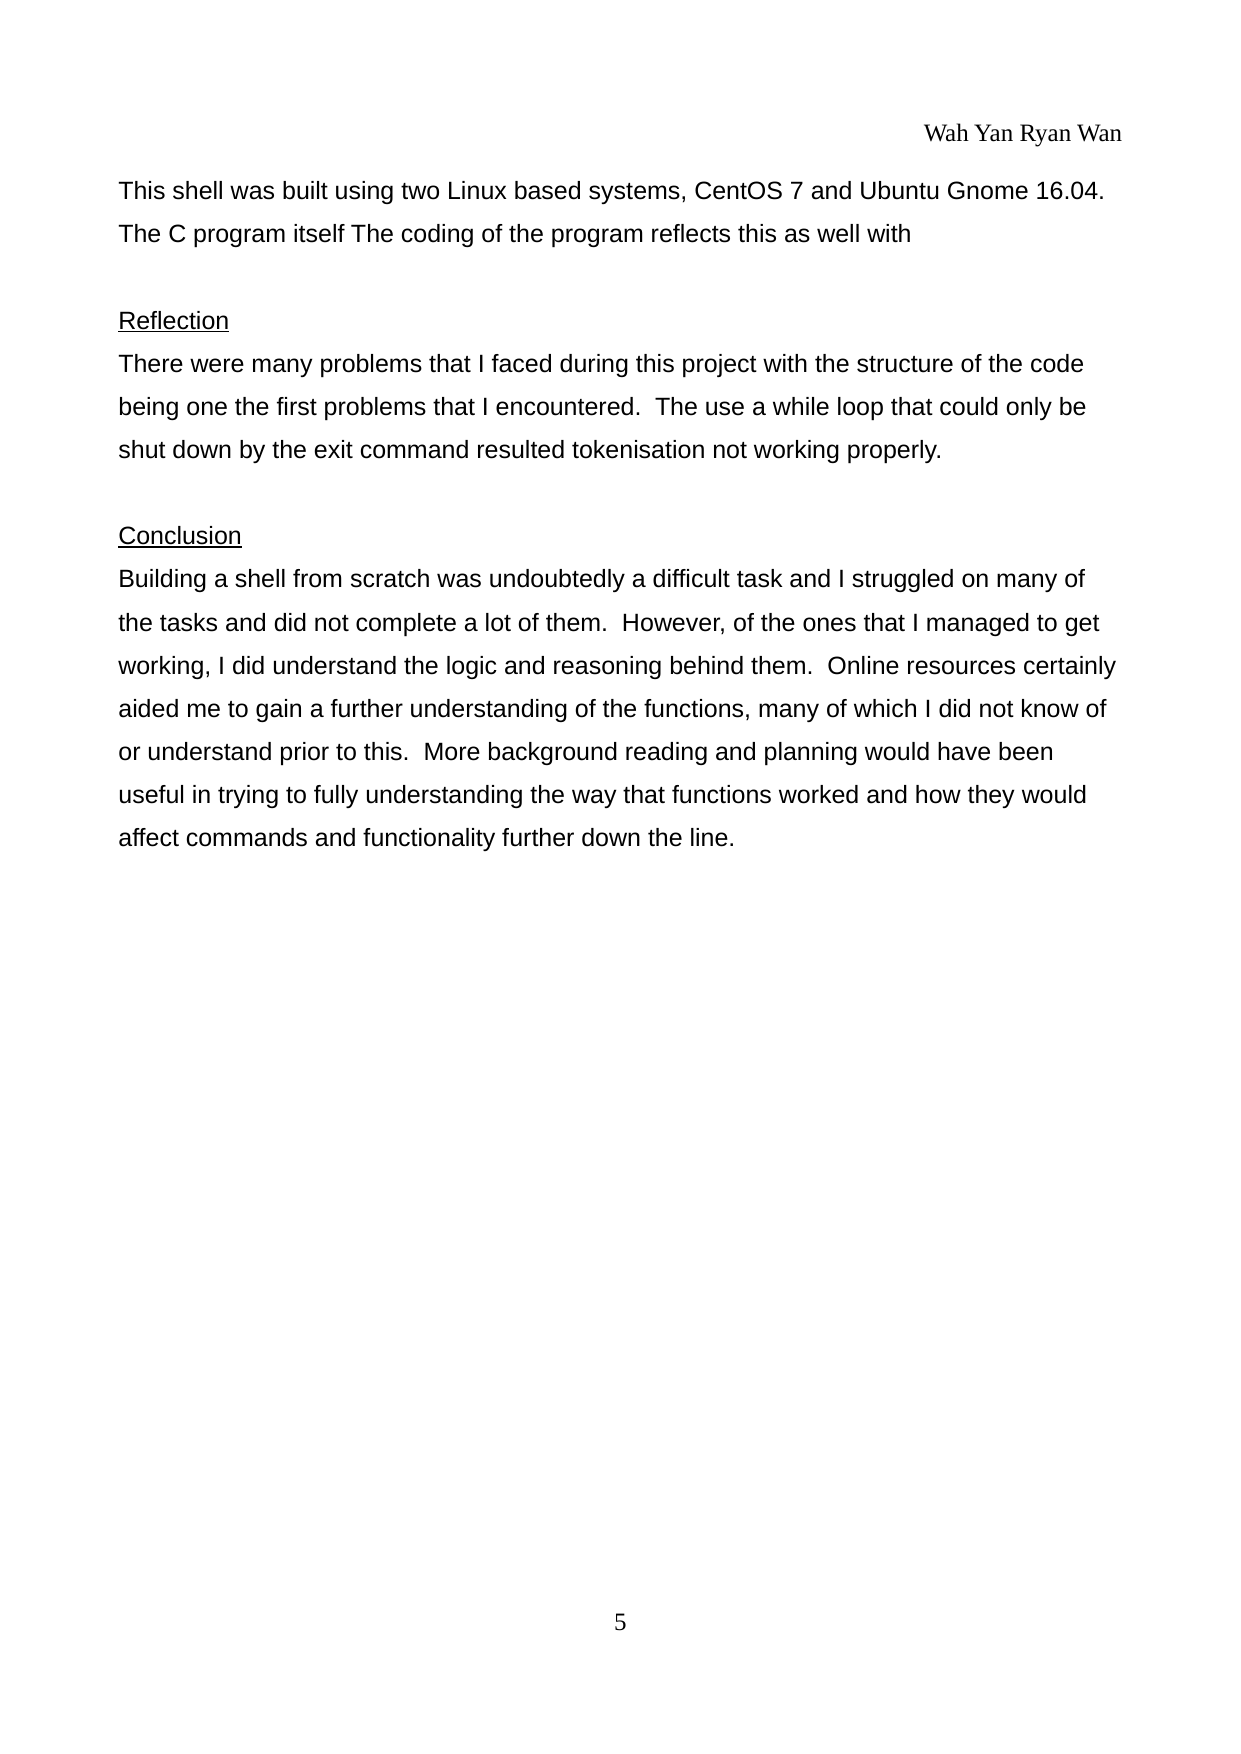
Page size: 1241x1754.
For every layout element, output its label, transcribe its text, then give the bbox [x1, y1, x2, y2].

text This shell was built using two Linux based systems, CentOS 7 and Ubuntu Gnome 16.04. The C program itself The coding of the program reflects this as well with [118, 176, 1122, 248]
text Conclusion [118, 521, 1122, 550]
text Building a shell from scratch was undoubtedly a difficult task and I struggled on many of the tasks and did not complete a lot of them. However, of the ones that I managed to get working, I did understand the logic and reasoning behind them. Online resources certainly aided me to gain a further understanding of the functions, many of which I did not know of or understand prior to this. More background reading and planning would have been useful in trying to fully understanding the way that functions worked and how they would affect commands and functionality further down the line. [118, 564, 1122, 852]
text Reflection [118, 306, 1122, 334]
text There were many problems that I faced during this project with the structure of the code being one the first problems that I encountered. The use a while loop that could only be shut down by the exit command resulted tokenisation not working properly. [118, 349, 1122, 464]
